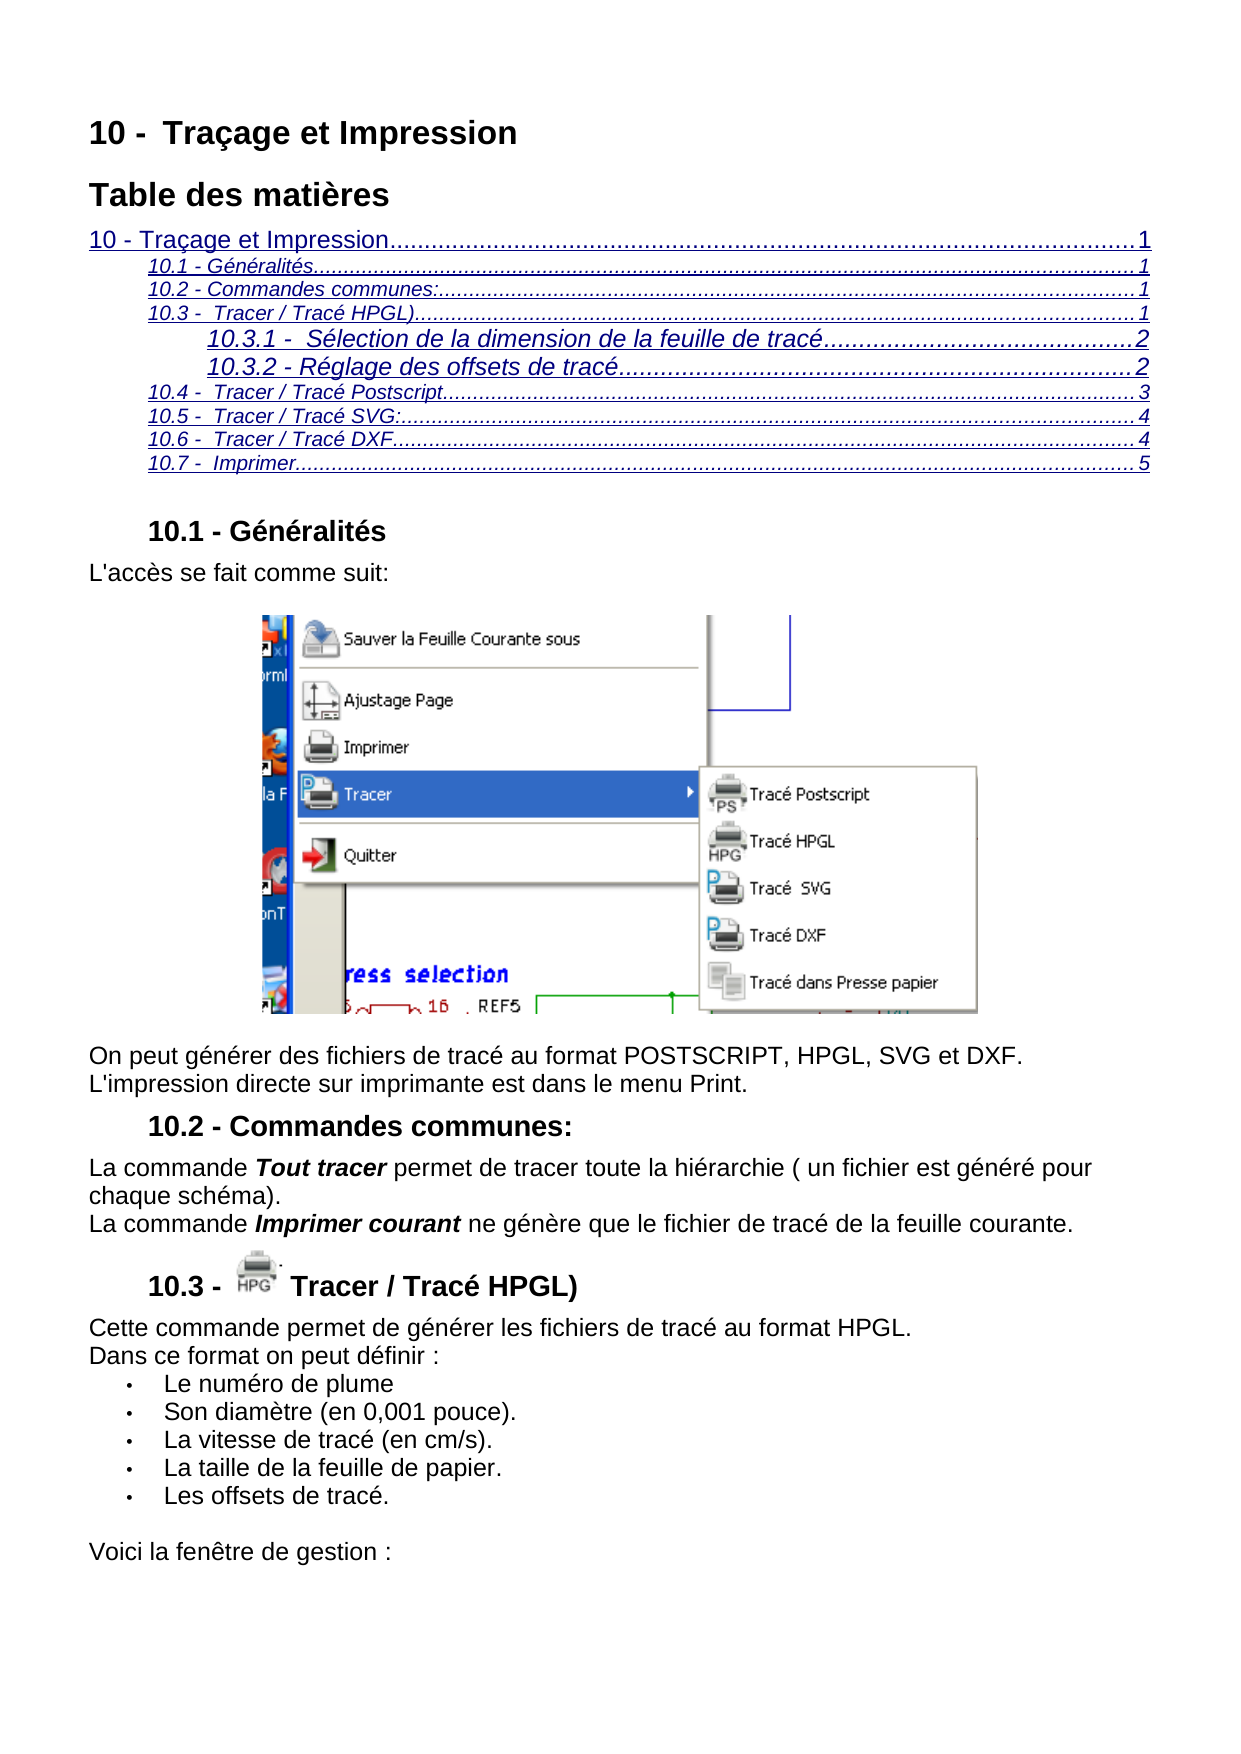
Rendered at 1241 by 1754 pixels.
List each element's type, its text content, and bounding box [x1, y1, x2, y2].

subtitle Table des matières [88, 176, 1152, 213]
text L'impression directe sur imprimante est dans le menu Print. [88, 1070, 1152, 1098]
list La vitesse de tracé (en cm/s). [126, 1426, 1152, 1454]
list La taille de la feuille de papier. [126, 1454, 1152, 1482]
list Les offsets de tracé. [126, 1482, 1152, 1510]
text 10.2 - Commandes communes: 1 [148, 278, 1152, 301]
text 10.1 - Généralités 1 [148, 254, 1152, 278]
text 10.6 - Tracer / Tracé DXF 4 [148, 428, 1152, 451]
text Dans ce format on peut définir : [88, 1342, 1152, 1370]
list Le numéro de plume [126, 1370, 1152, 1398]
subtitle Traçage et Impression [88, 113, 1152, 151]
picture [262, 615, 978, 1014]
text Voici la fenêtre de gestion : [88, 1538, 1152, 1566]
text 10 - Traçage et Impression 1 [88, 226, 1152, 250]
subtitle Tracer / Tracé HPGL) [148, 1249, 1152, 1302]
text 10.3 - Tracer / Tracé HPGL) 1 [148, 301, 1152, 325]
text La commande Imprimer courant ne génère que le fichier de tracé de la feuille courante. [88, 1210, 1152, 1238]
subtitle Commandes communes: [148, 1109, 1152, 1142]
subtitle Généralités [148, 515, 1152, 547]
text 10.3.1 - Sélection de la dimension de la feuille de tracé 2 [207, 325, 1152, 353]
list Son diamètre (en 0,001 pouce). [126, 1398, 1152, 1426]
text On peut générer des fichiers de tracé au format POSTSCRIPT, HPGL, SVG et DXF. [88, 1042, 1152, 1070]
text L'accès se fait comme suit: [88, 559, 1152, 587]
text 10.5 - Tracer / Tracé SVG: 4 [148, 404, 1152, 428]
text Cette commande permet de générer les fichiers de tracé au format HPGL. [88, 1314, 1152, 1342]
text 10.7 - Imprimer 5 [148, 451, 1152, 475]
picture [229, 1249, 283, 1297]
text La commande Tout tracer permet de tracer toute la hiérarchie ( un fichier est généré pour chaque schéma). [88, 1154, 1152, 1210]
text 10.3.2 - Réglage des offsets de tracé 2 [207, 353, 1152, 381]
text 10.4 - Tracer / Tracé Postscript 3 [148, 381, 1152, 404]
